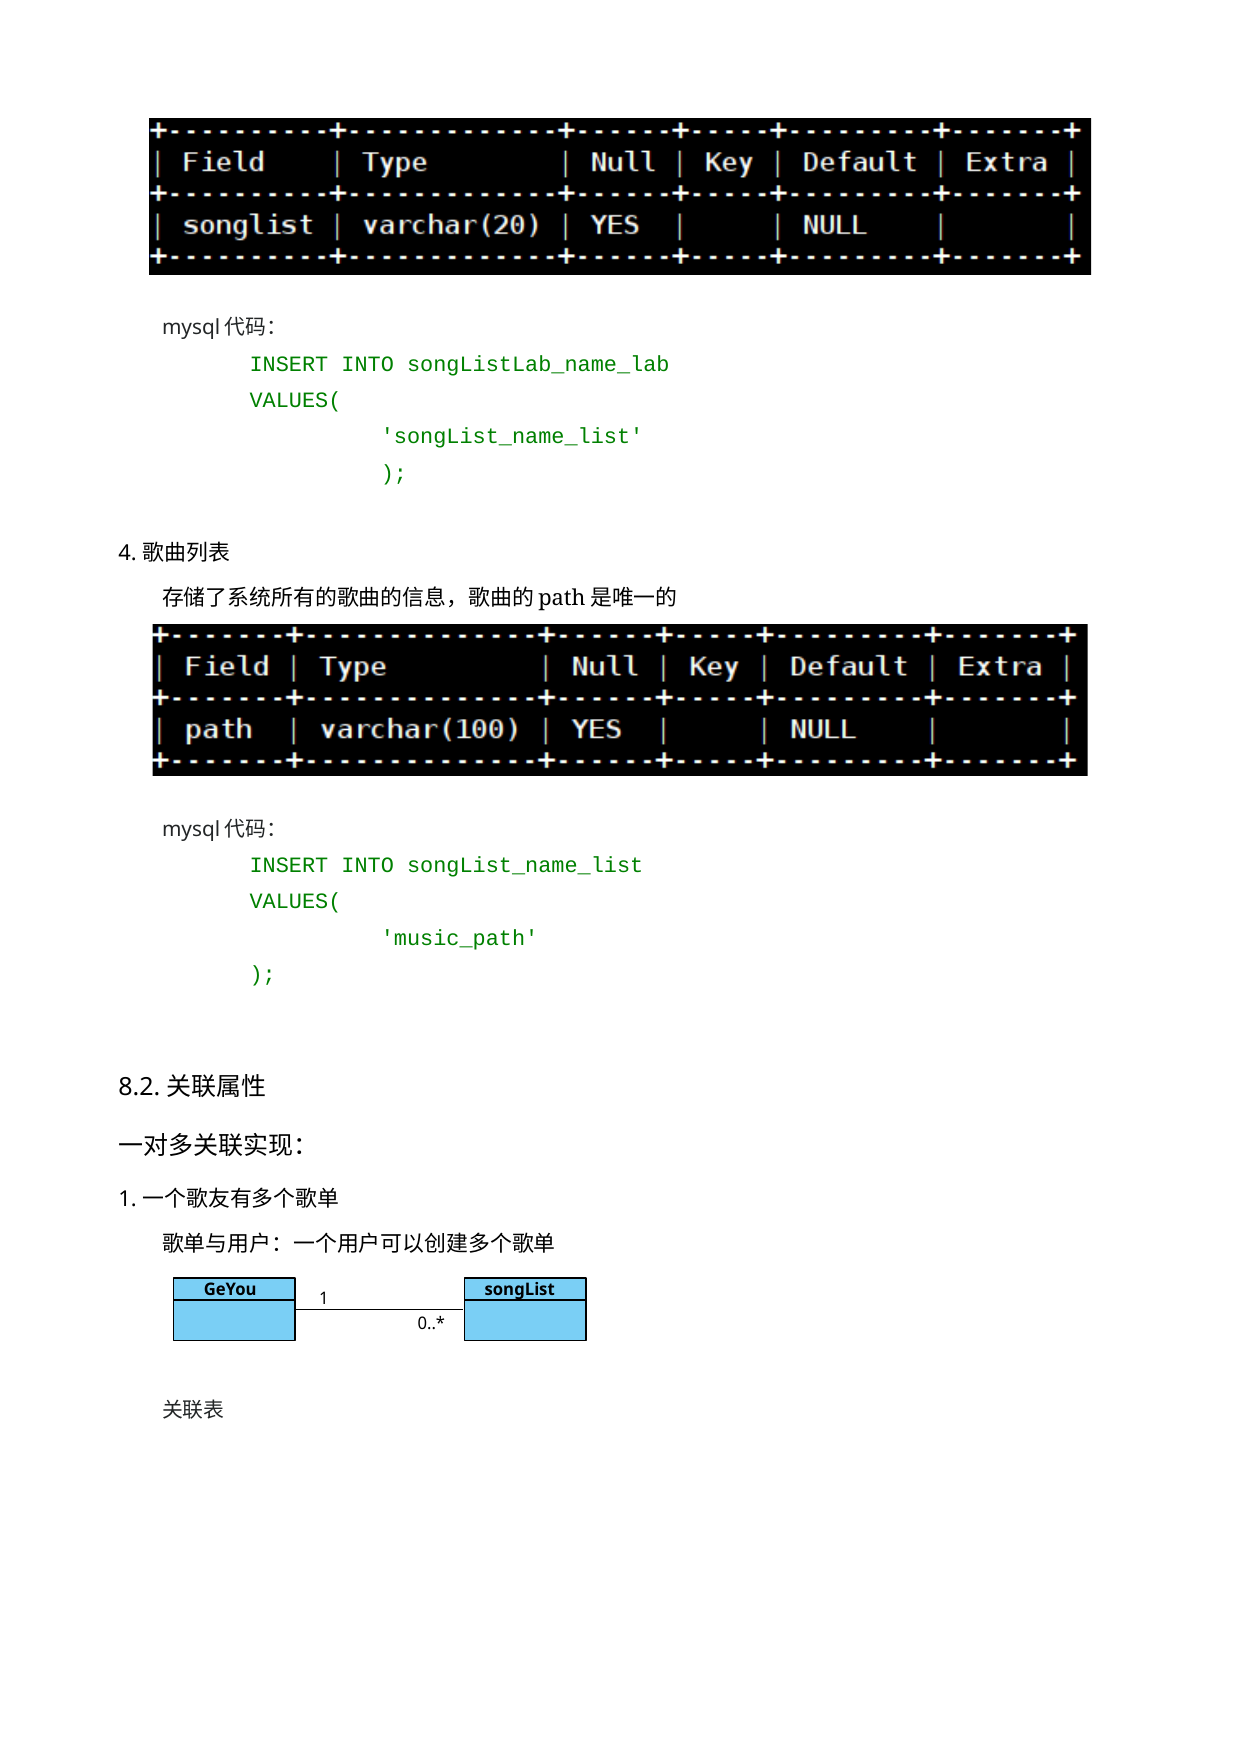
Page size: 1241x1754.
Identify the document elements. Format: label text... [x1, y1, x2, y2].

subtitle 一对多关联实现： [118, 1126, 1122, 1162]
text ); [118, 963, 1122, 988]
text 'songList_name_list' [118, 426, 1122, 450]
text mysql代码： [118, 812, 1122, 842]
text mysql代码： [118, 310, 1122, 341]
text ); [118, 462, 1122, 486]
text INSERT INTO songListLab_name_lab [118, 353, 1122, 378]
text VALUES( [118, 891, 1122, 916]
subtitle 歌曲列表 [118, 535, 1122, 567]
picture [152, 624, 1088, 776]
subtitle 一个歌友有多个歌单 [118, 1181, 1122, 1213]
text 'music_path' [118, 927, 1122, 952]
text 歌单与用户：一个用户可以创建多个歌单 [118, 1226, 1122, 1257]
picture [149, 118, 1092, 275]
subtitle 关联属性 [118, 1066, 1122, 1102]
text INSERT INTO songList_name_list [118, 854, 1122, 879]
text VALUES( [118, 389, 1122, 414]
text 存储了系统所有的歌曲的信息，歌曲的path是唯一的 [118, 579, 1122, 611]
text 关联表 [118, 1393, 1122, 1423]
